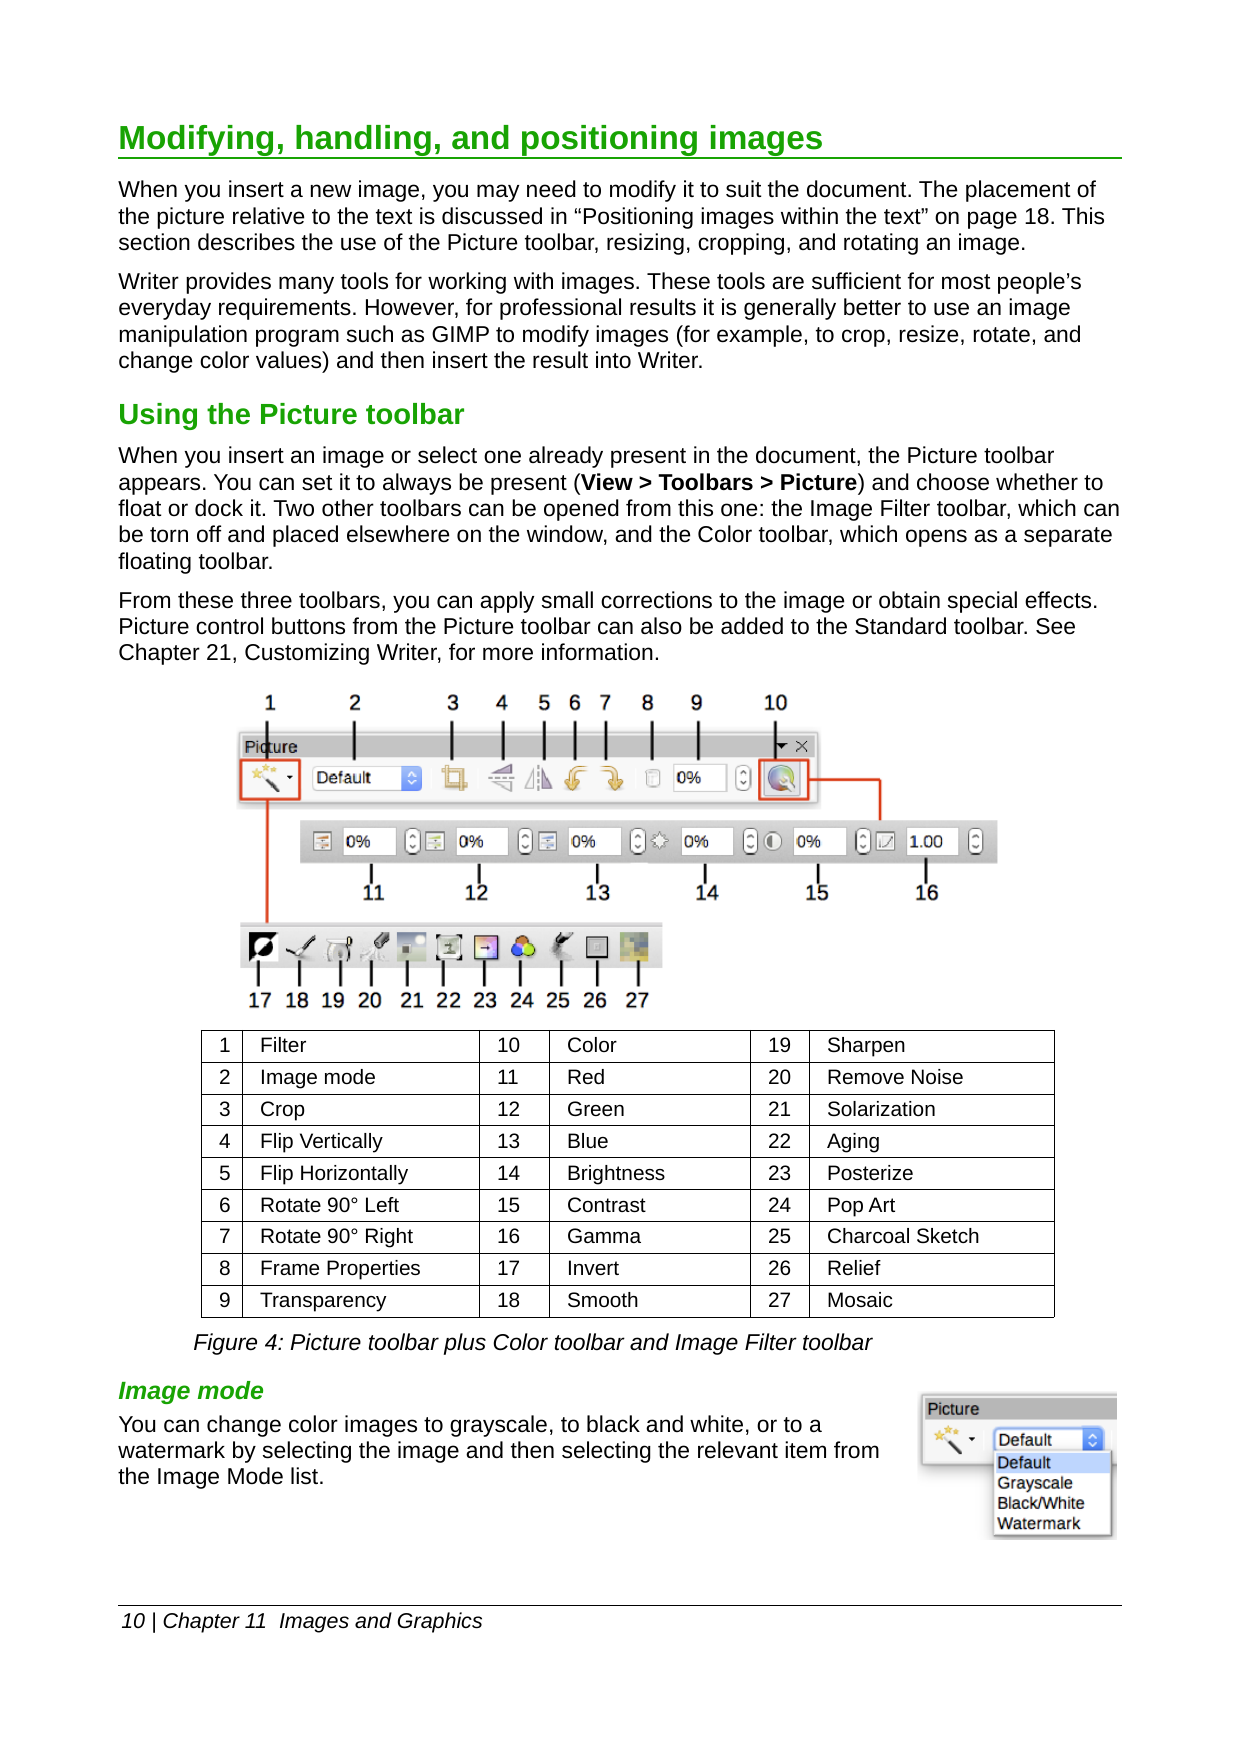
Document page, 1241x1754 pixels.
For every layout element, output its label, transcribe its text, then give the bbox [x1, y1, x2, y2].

table_cell 9 [202, 1286, 242, 1317]
text From these three toolbars, you can apply small corrections to the image or obtain special effects. Picture control buttons from the Picture toolbar can also be added to the Standard toolbar. See Chapter 21, Customizing Writer, for more information. [118, 587, 1122, 666]
table_cell Transparency [243, 1286, 479, 1317]
text Figure 4: Picture toolbar plus Color toolbar and Image Filter toolbar [193, 1329, 1122, 1355]
table_cell 12 [480, 1095, 549, 1125]
table_cell Crop [243, 1095, 479, 1125]
table_cell Charcoal Sketch [810, 1222, 1054, 1253]
table_header 10 [480, 1031, 549, 1062]
table_cell 26 [751, 1254, 809, 1285]
table_cell Posterize [810, 1158, 1054, 1189]
table_cell 27 [751, 1286, 809, 1317]
table_cell 24 [751, 1190, 809, 1221]
table_cell Flip Horizontally [243, 1158, 479, 1189]
table_cell Contrast [550, 1190, 750, 1221]
subtitle Using the Picture toolbar [118, 397, 1122, 431]
subtitle Modifying, handling, and positioning images [118, 118, 1122, 157]
table_cell Smooth [550, 1286, 750, 1317]
table_cell Image mode [243, 1063, 479, 1093]
table_cell Green [550, 1095, 750, 1125]
table_cell 6 [202, 1190, 242, 1221]
text When you insert a new image, you may need to modify it to suit the document. The placement of the picture relative to the text is discussed in “Positioning images within the text” on page 18. This section describes the use of the Picture toolbar, resizing, cropping, and rotating an image. [118, 176, 1122, 255]
table_cell Brightness [550, 1158, 750, 1189]
table_cell Rotate 90° Left [243, 1190, 479, 1221]
picture [236, 678, 1004, 1018]
table_cell 4 [202, 1126, 242, 1157]
table_cell Rotate 90° Right [243, 1222, 479, 1253]
table_cell 23 [751, 1158, 809, 1189]
table_cell Invert [550, 1254, 750, 1285]
subtitle Image mode [118, 1376, 1122, 1404]
table_cell Mosaic [810, 1286, 1054, 1317]
table_cell 7 [202, 1222, 242, 1253]
table_cell 17 [480, 1254, 549, 1285]
table_cell 8 [202, 1254, 242, 1285]
table_cell 18 [480, 1286, 549, 1317]
table_cell 22 [751, 1126, 809, 1157]
table_cell 11 [480, 1063, 549, 1093]
text Writer provides many tools for working with images. These tools are sufficient for most people’s everyday requirements. However, for professional results it is generally better to use an image manipulation program such as GIMP to modify images (for example, to crop, resize, rotate, and change color values) and then insert the result into Writer. [118, 268, 1122, 373]
table_cell 14 [480, 1158, 549, 1189]
table_cell Gamma [550, 1222, 750, 1253]
text You can change color images to grayscale, to black and white, or to a watermark by selecting the image and then selecting the relevant item from the Image Mode list. [118, 1411, 917, 1489]
table_cell Frame Properties [243, 1254, 479, 1285]
table_cell Aging [810, 1126, 1054, 1157]
table_cell 21 [751, 1095, 809, 1125]
table_header 1 [202, 1031, 242, 1062]
table_cell Pop Art [810, 1190, 1054, 1221]
table_cell 25 [751, 1222, 809, 1253]
table_cell 3 [202, 1095, 242, 1125]
table_header Sharpen [810, 1031, 1054, 1062]
table_cell Relief [810, 1254, 1054, 1285]
table_cell 20 [751, 1063, 809, 1093]
table_cell Red [550, 1063, 750, 1093]
table_cell 15 [480, 1190, 549, 1221]
table_cell Blue [550, 1126, 750, 1157]
table_cell Solarization [810, 1095, 1054, 1125]
text When you insert an image or select one already present in the document, the Picture toolbar appears. You can set it to always be present (View > Toolbars > Picture) and choose whether to float or dock it. Two other toolbars can be opened from this one: the Image Filter toolbar, which can be torn off and placed elsewhere on the window, and the Color toolbar, which opens as a separate floating toolbar. [118, 442, 1122, 574]
table_cell 16 [480, 1222, 549, 1253]
table_cell 13 [480, 1126, 549, 1157]
table_cell Flip Vertically [243, 1126, 479, 1157]
table_cell 2 [202, 1063, 242, 1093]
picture [917, 1391, 1117, 1540]
table_cell 5 [202, 1158, 242, 1189]
table_header 19 [751, 1031, 809, 1062]
table_header Filter [243, 1031, 479, 1062]
table_cell Remove Noise [810, 1063, 1054, 1093]
table_header Color [550, 1031, 750, 1062]
